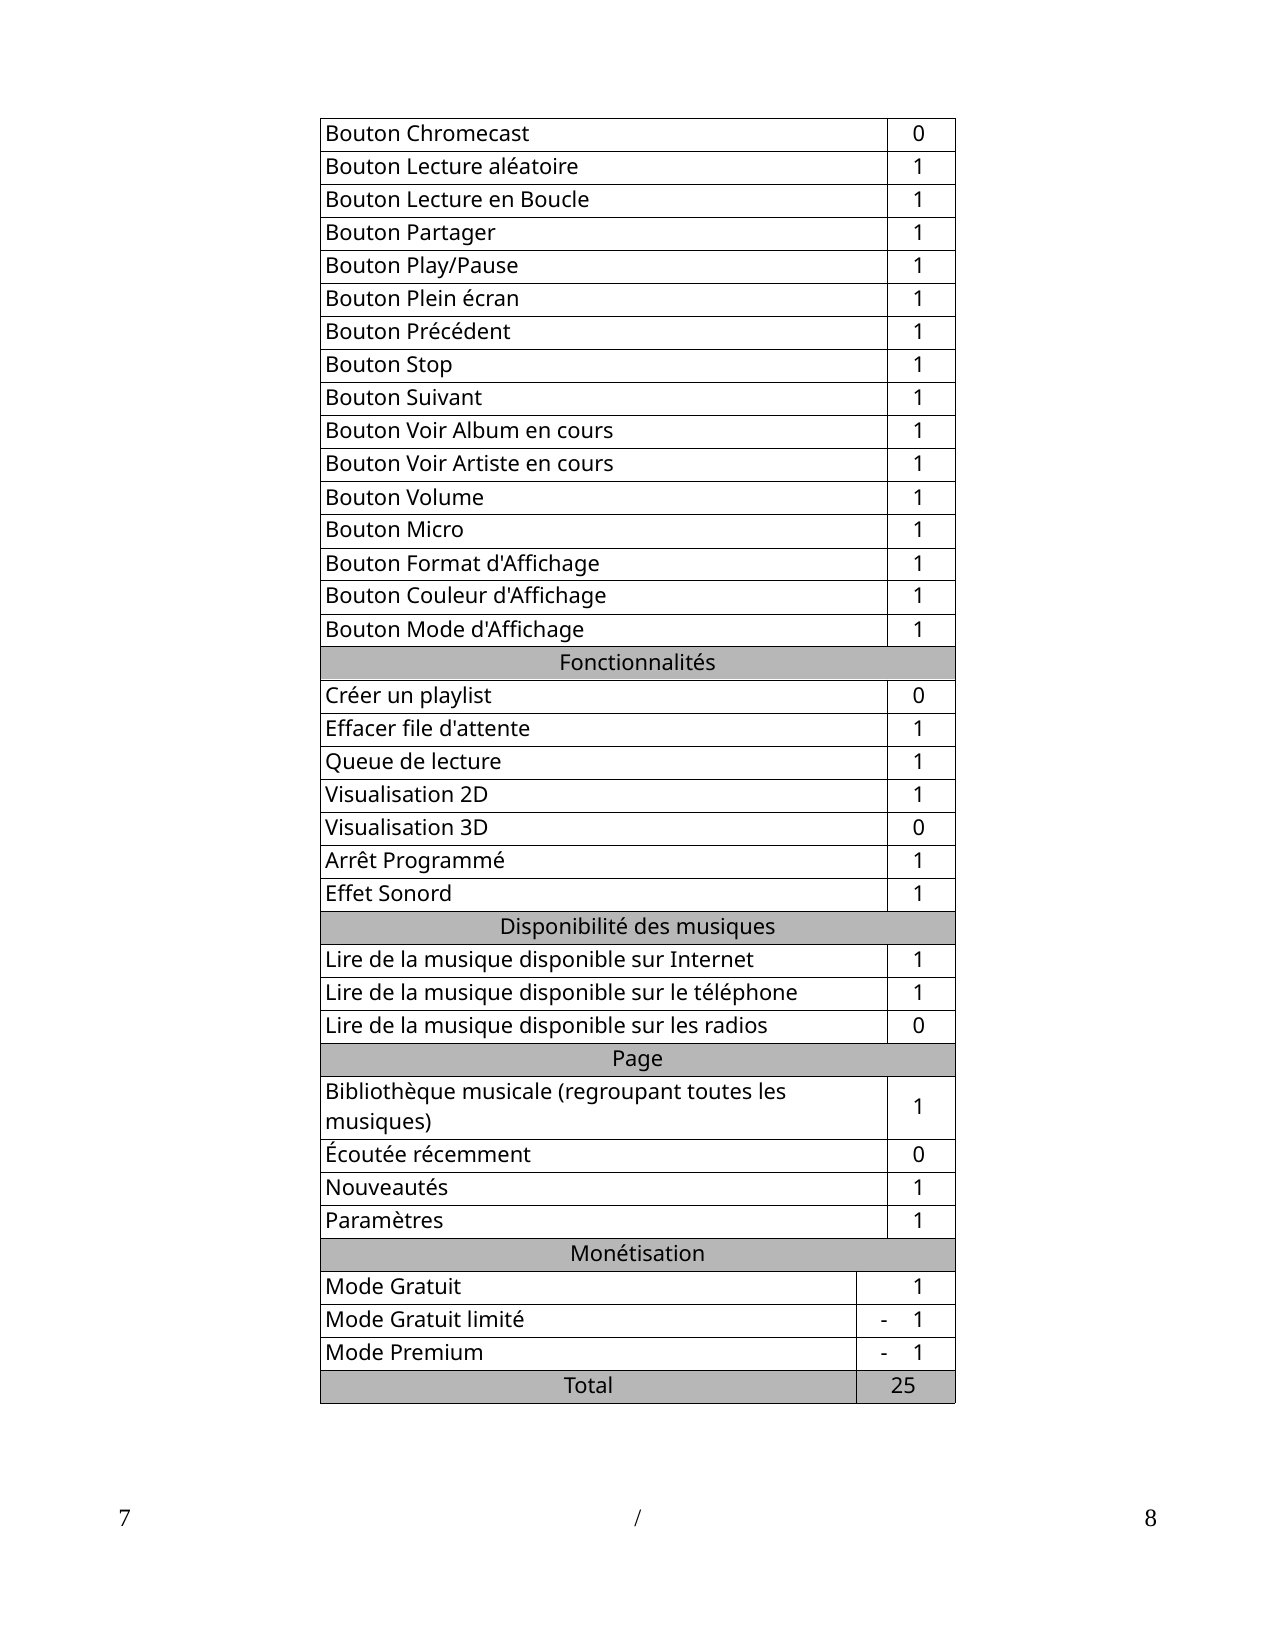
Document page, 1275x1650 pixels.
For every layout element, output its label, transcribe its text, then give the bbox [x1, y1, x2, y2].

table_cell Lire de la musique disponible sur les radios [321, 1011, 887, 1043]
table_cell 1 [888, 1272, 955, 1304]
table_cell Bouton Couleur d'Affichage [321, 581, 887, 613]
table_cell 0 [888, 1140, 955, 1172]
table_cell Mode Gratuit limité [321, 1305, 856, 1337]
table_cell 0 [888, 813, 955, 844]
table_cell 1 [888, 350, 955, 382]
table_cell 1 [888, 515, 955, 547]
table_cell 1 [888, 251, 955, 283]
table_cell 1 [888, 383, 955, 415]
table_cell Bouton Suivant [321, 383, 887, 415]
table_cell 1 [888, 1206, 955, 1238]
table_cell Bouton Volume [321, 482, 887, 514]
table_cell 1 [888, 317, 955, 349]
table_cell 1 [888, 284, 955, 316]
table_cell Arrêt Programmé [321, 846, 887, 878]
table_cell Lire de la musique disponible sur le téléphone [321, 978, 887, 1010]
table_cell Créer un playlist [321, 681, 887, 712]
table_cell [857, 1272, 887, 1304]
table_cell Lire de la musique disponible sur Internet [321, 945, 887, 977]
table_cell Bouton Lecture aléatoire [321, 152, 887, 184]
table_cell 1 [888, 978, 955, 1010]
table_cell Visualisation 2D [321, 780, 887, 812]
table_cell Bibliothèque musicale (regroupant toutes les musiques) [321, 1077, 887, 1138]
table_cell Bouton Voir Artiste en cours [321, 449, 887, 481]
table_cell 0 [888, 119, 955, 151]
table_cell Bouton Mode d'Affichage [321, 615, 887, 646]
table_cell 1 [888, 780, 955, 812]
table_cell Effet Sonord [321, 879, 887, 911]
table_cell 1 [888, 549, 955, 580]
table_cell 1 [888, 747, 955, 778]
table_cell 1 [888, 416, 955, 448]
table_cell Bouton Plein écran [321, 284, 887, 316]
table_cell 0 [888, 1011, 955, 1043]
table_cell Fonctionnalités [321, 647, 955, 679]
table_cell Mode Premium [321, 1338, 856, 1370]
table_cell Bouton Chromecast [321, 119, 887, 151]
table_cell 1 [888, 1338, 955, 1370]
table_cell 1 [888, 581, 955, 613]
table_cell Nouveautés [321, 1173, 887, 1204]
table_cell 0 [888, 681, 955, 712]
table_cell 1 [888, 1305, 955, 1337]
table_cell 1 [888, 846, 955, 878]
table_cell 1 [888, 615, 955, 646]
table_cell 1 [888, 482, 955, 514]
table_cell Paramètres [321, 1206, 887, 1238]
table_cell 1 [888, 152, 955, 184]
table_cell 1 [888, 1173, 955, 1204]
table_cell Mode Gratuit [321, 1272, 856, 1304]
table_cell Queue de lecture [321, 747, 887, 778]
table_cell Disponibilité des musiques [321, 912, 955, 944]
table_cell 1 [888, 1077, 955, 1138]
table_cell 1 [888, 185, 955, 217]
table_cell Page [321, 1044, 955, 1076]
table_cell Bouton Précédent [321, 317, 887, 349]
table_cell 1 [888, 449, 955, 481]
table_cell Bouton Lecture en Boucle [321, 185, 887, 217]
table_cell - [857, 1338, 887, 1370]
table_cell 1 [888, 879, 955, 911]
table_cell - [857, 1305, 887, 1337]
table_cell Bouton Partager [321, 218, 887, 250]
table_cell Bouton Play/Pause [321, 251, 887, 283]
table_cell Bouton Voir Album en cours [321, 416, 887, 448]
table_cell Écoutée récemment [321, 1140, 887, 1172]
table_cell Bouton Micro [321, 515, 887, 547]
table_cell Total [321, 1371, 856, 1403]
table_cell 25 [857, 1371, 955, 1403]
table_cell Visualisation 3D [321, 813, 887, 844]
table_cell Effacer file d'attente [321, 714, 887, 746]
table_cell 1 [888, 714, 955, 746]
table_cell 1 [888, 945, 955, 977]
table_cell 1 [888, 218, 955, 250]
table_cell Bouton Format d'Affichage [321, 549, 887, 580]
table_cell Monétisation [321, 1239, 955, 1271]
table_cell Bouton Stop [321, 350, 887, 382]
